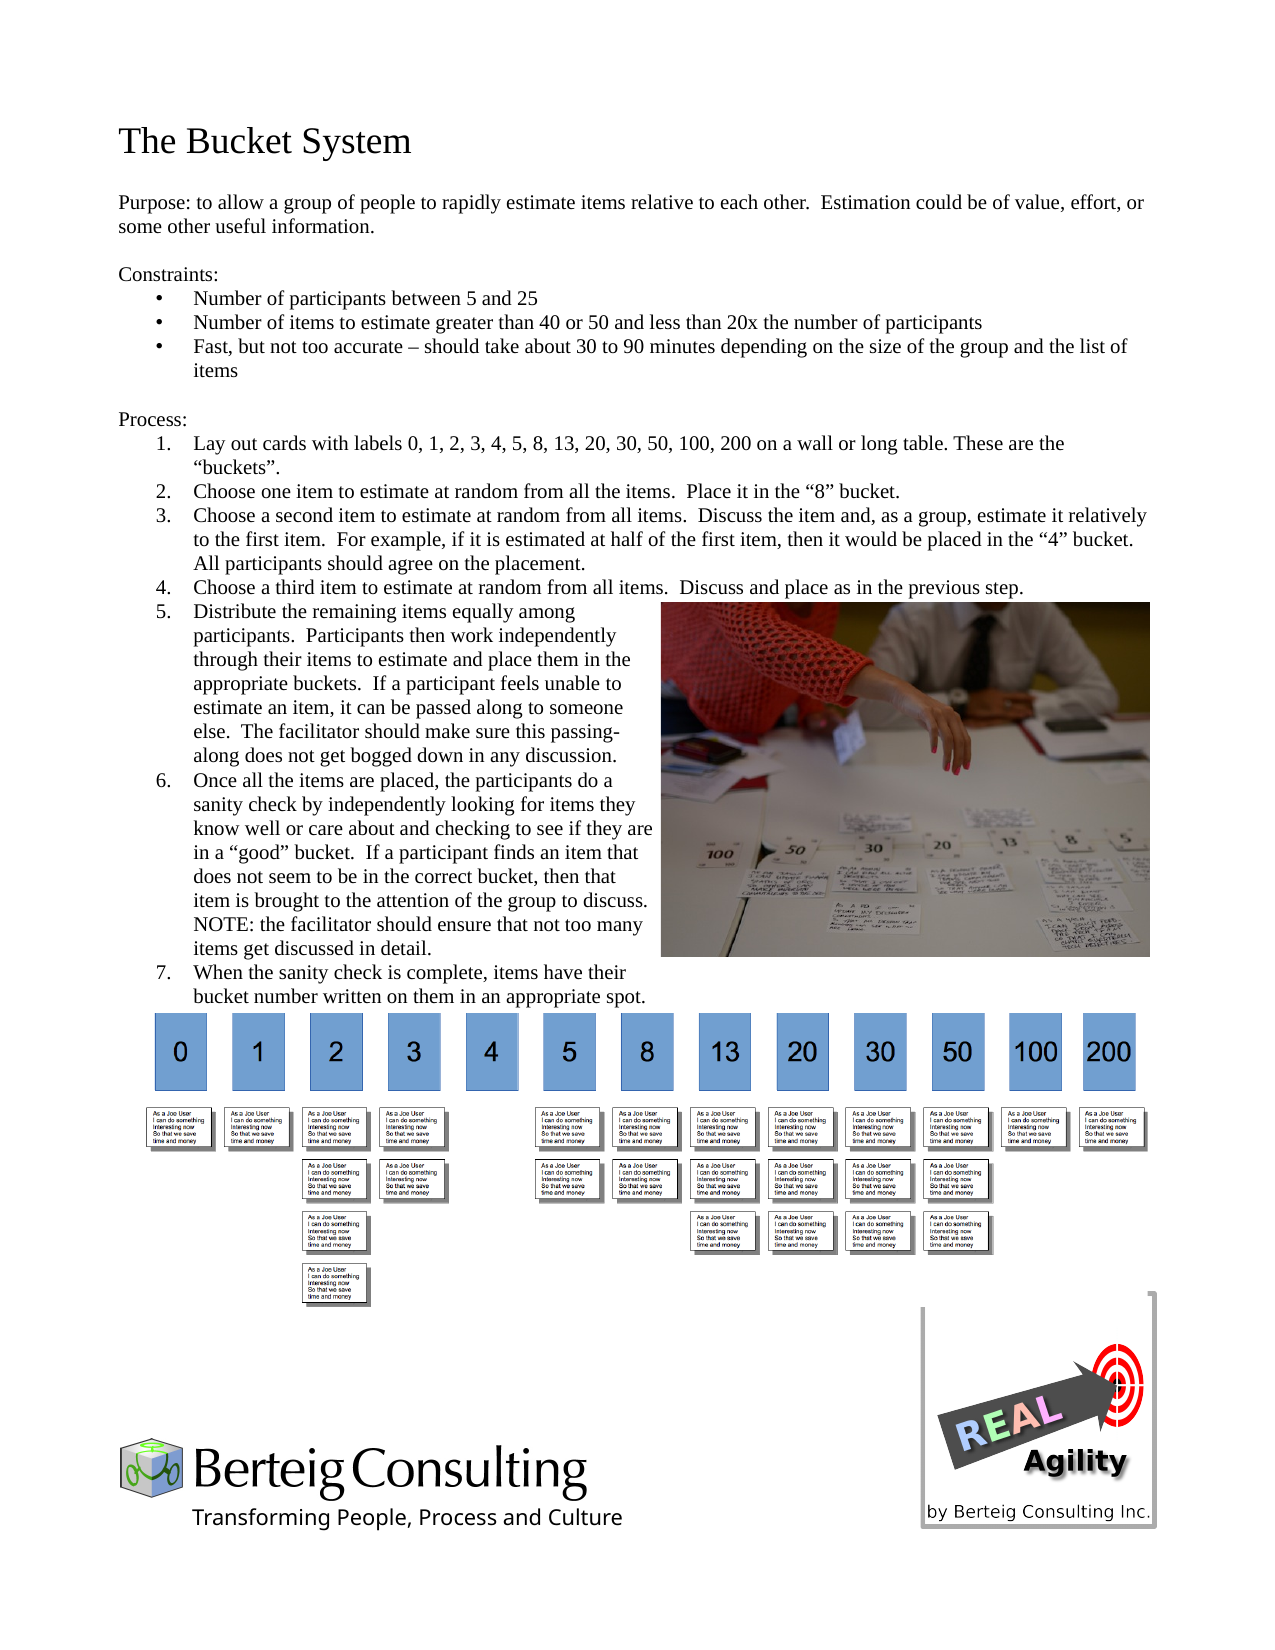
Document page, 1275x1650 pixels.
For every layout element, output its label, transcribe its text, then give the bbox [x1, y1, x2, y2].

list Distribute the remaining items equally among participants. Participants then work independently through their items to estimate and place them in the appropriate buckets. If a participant feels unable to estimate an item, it can be passed along to someone else. The facilitator should make sure this passing-along does not get bogged down in any discussion. [156, 599, 1157, 767]
list Choose one item to estimate at random from all the items. Place it in the “8” bucket. [156, 479, 1157, 503]
list When the sanity check is complete, items have their bucket number written on them in an appropriate spot. [156, 960, 1157, 1008]
picture [120, 1438, 587, 1501]
list Choose a second item to estimate at random from all items. Discuss the item and, as a group, estimate it relatively to the first item. For example, if it is estimated at half of the first item, then it would be placed in the “4” bucket. All participants should agree on the placement. [156, 503, 1157, 575]
text Purpose: to allow a group of people to rapidly estimate items relative to each other. Estimation could be of value, effort, or some other useful information. [118, 190, 1157, 238]
list Once all the items are placed, the participants do a sanity check by independently looking for items they know well or care about and checking to see if they are in a “good” bucket. If a participant finds an item that does not seem to be in the correct bucket, then that item is brought to the attention of the group to discuss. NOTE: the facilitator should ensure that not too many items get discussed in detail. [156, 767, 1157, 960]
list Lay out cards with labels 0, 1, 2, 3, 4, 5, 8, 13, 20, 30, 50, 100, 200 on a wall or long table. These are the “buckets”. [156, 431, 1157, 479]
text Constraints: [118, 262, 1157, 286]
text The Bucket System [118, 118, 1157, 161]
list Fast, but not too accurate – should take about 30 to 90 minutes depending on the size of the group and the list of items [156, 334, 1157, 382]
list Choose a third item to estimate at random from all items. Discuss and place as in the previous step. [156, 575, 1157, 599]
text Process: [118, 407, 1157, 431]
list Number of participants between 5 and 25 [156, 286, 1157, 310]
picture [146, 1013, 1157, 1529]
list Number of items to estimate greater than 40 or 50 and less than 20x the number of participants [156, 310, 1157, 334]
picture [660, 602, 1150, 957]
